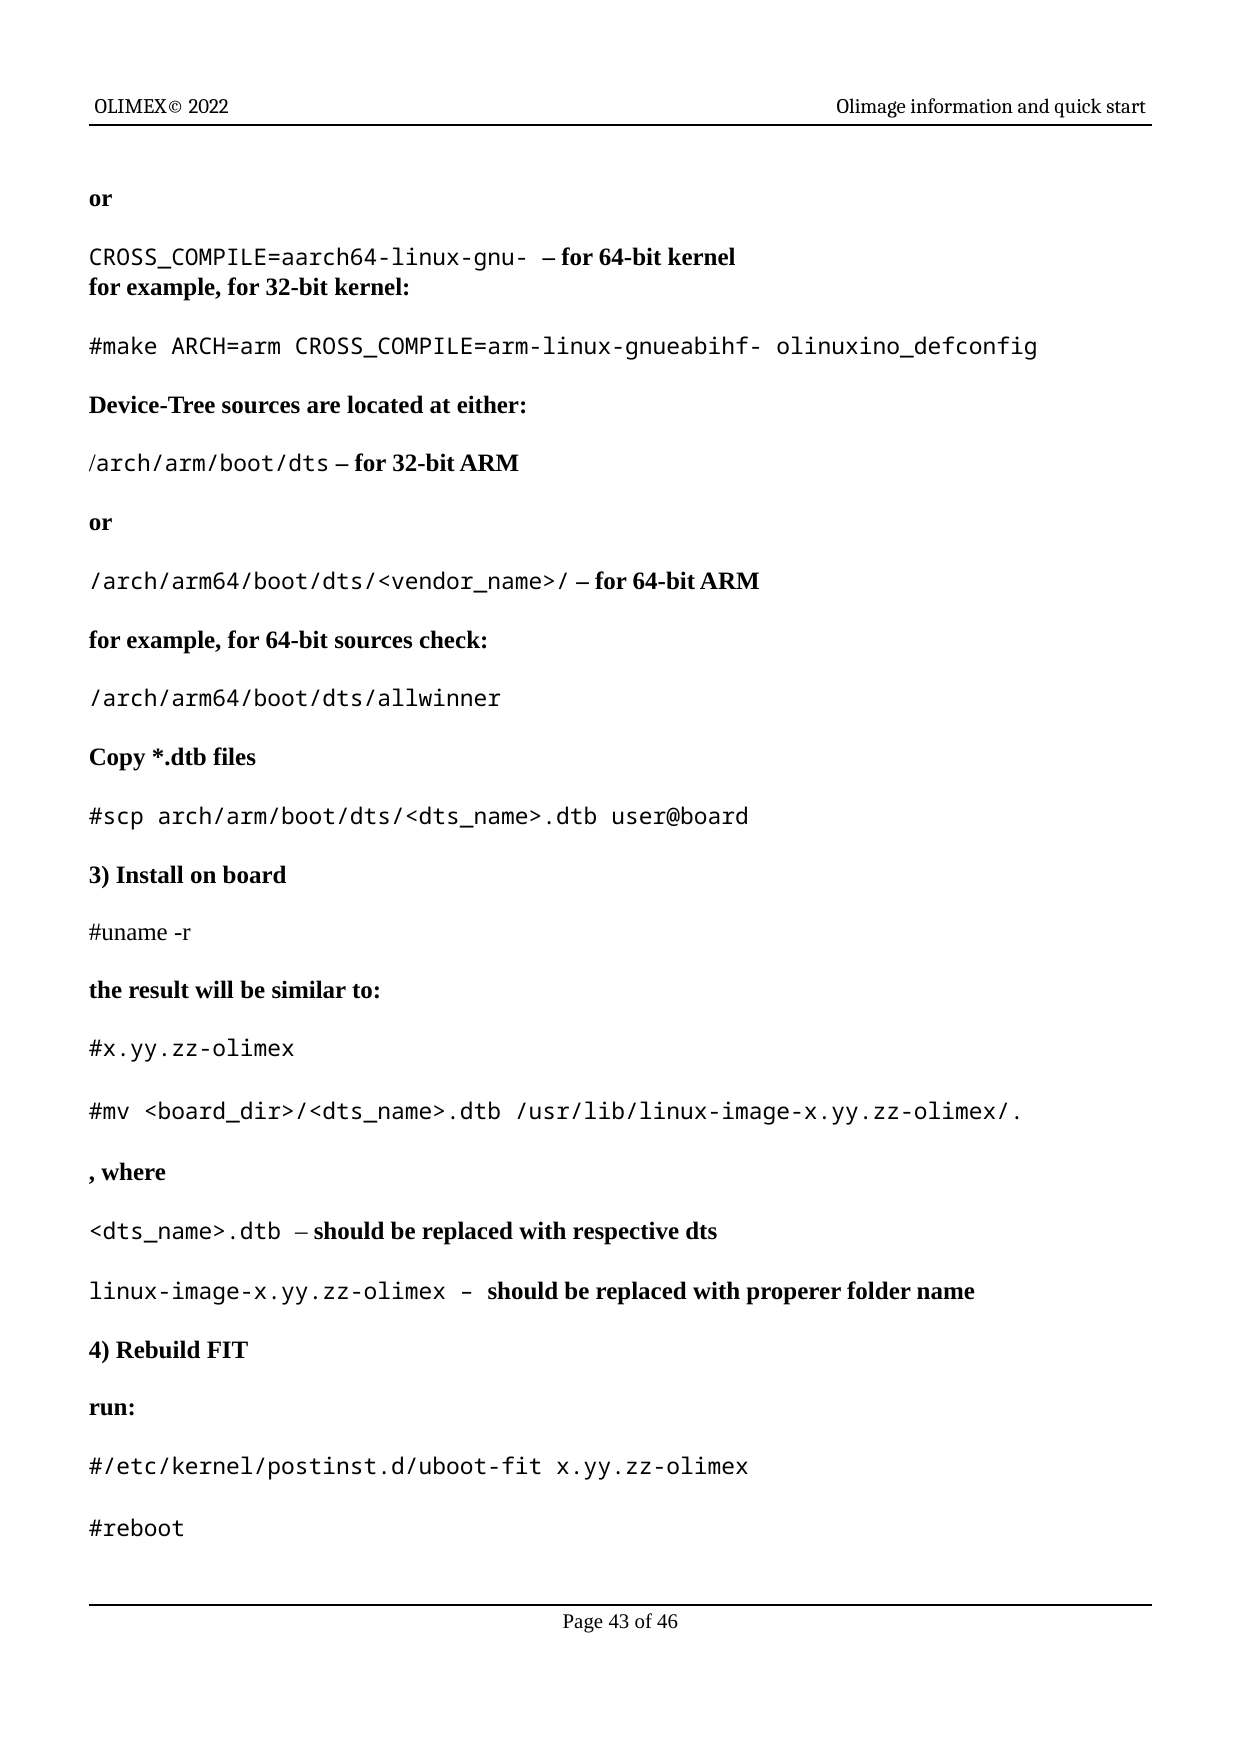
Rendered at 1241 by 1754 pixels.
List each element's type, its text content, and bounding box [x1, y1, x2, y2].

text #uname -r [88, 917, 1152, 946]
text /arch/arm/boot/dts – for 32-bit ARM [88, 447, 1152, 478]
text <dts_name>.dtb – should be replaced with respective dts [88, 1215, 1152, 1246]
text or [88, 183, 1152, 212]
text 3) Install on board [88, 860, 1152, 888]
text Copy *.dtb files [88, 742, 1152, 771]
text linux-image-x.yy.zz-olimex – should be replaced with properer folder name [88, 1275, 1152, 1306]
text /arch/arm64/boot/dts/<vendor_name>/ – for 64-bit ARM [88, 565, 1152, 596]
text Device-Tree sources are located at either: [88, 390, 1152, 418]
text #mv <board_dir>/<dts_name>.dtb /usr/lib/linux-image-x.yy.zz-olimex/. [88, 1095, 1152, 1126]
text #scp arch/arm/boot/dts/<dts_name>.dtb user@board [88, 800, 1152, 831]
text the result will be similar to: [88, 975, 1152, 1003]
text #make ARCH=arm CROSS_COMPILE=arm-linux-gnueabihf- olinuxino_defconfig [88, 330, 1152, 361]
text #/etc/kernel/postinst.d/uboot-fit x.yy.zz-olimex [88, 1450, 1152, 1481]
text CROSS_COMPILE=aarch64-linux-gnu- – for 64-bit kernel [88, 241, 1152, 272]
text run: [88, 1392, 1152, 1421]
text or [88, 507, 1152, 536]
text for example, for 32-bit kernel: [88, 272, 1152, 301]
text for example, for 64-bit sources check: [88, 625, 1152, 653]
text /arch/arm64/boot/dts/allwinner [88, 682, 1152, 713]
text , where [88, 1157, 1152, 1186]
text #x.yy.zz-olimex [88, 1032, 1152, 1063]
text #reboot [88, 1512, 1152, 1543]
text 4) Rebuild FIT [88, 1335, 1152, 1363]
